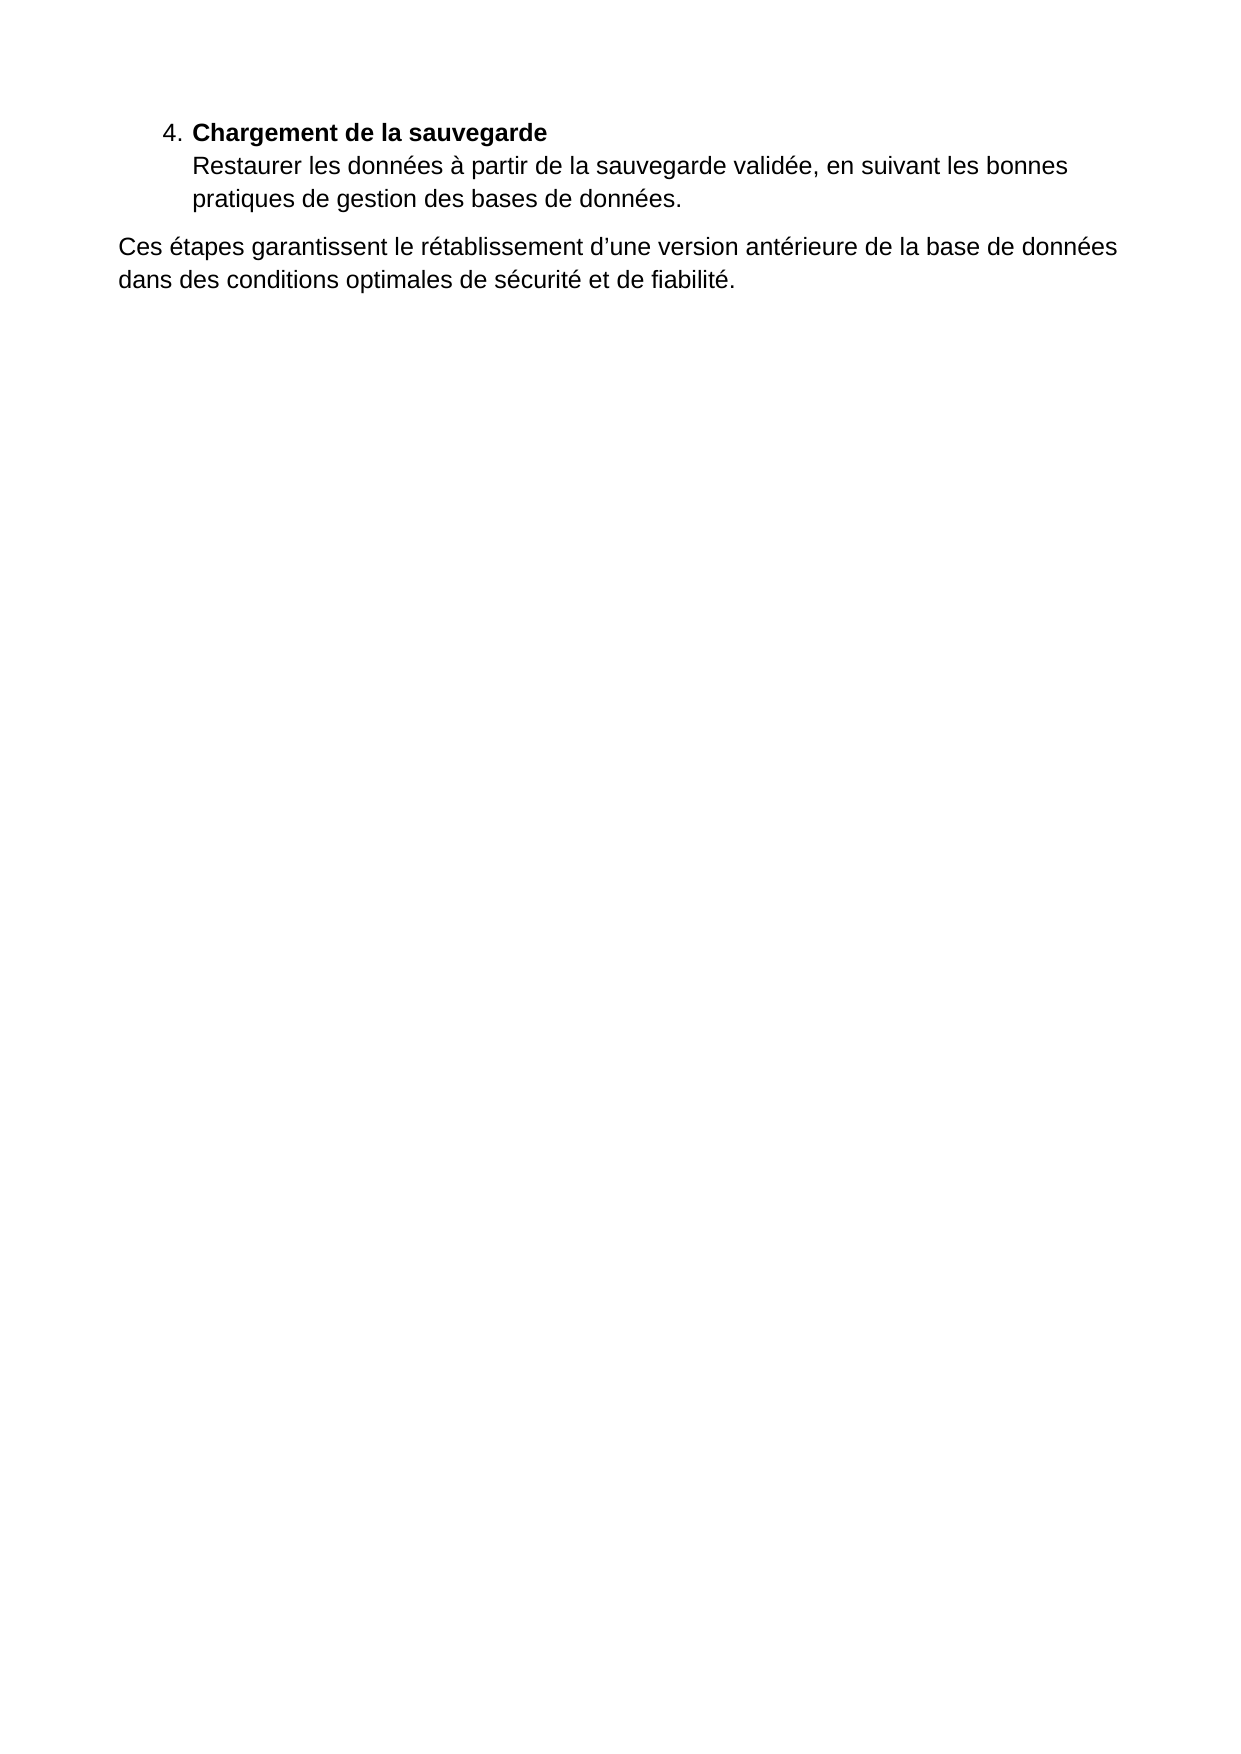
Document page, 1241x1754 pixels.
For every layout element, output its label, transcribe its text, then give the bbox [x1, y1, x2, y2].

list Chargement de la sauvegarde Restaurer les données à partir de la sauvegarde validée, en suivant les bonnes pratiques de gestion des bases de données. [162, 118, 1122, 213]
text Ces étapes garantissent le rétablissement d’une version antérieure de la base de données dans des conditions optimales de sécurité et de fiabilité. [118, 232, 1122, 293]
